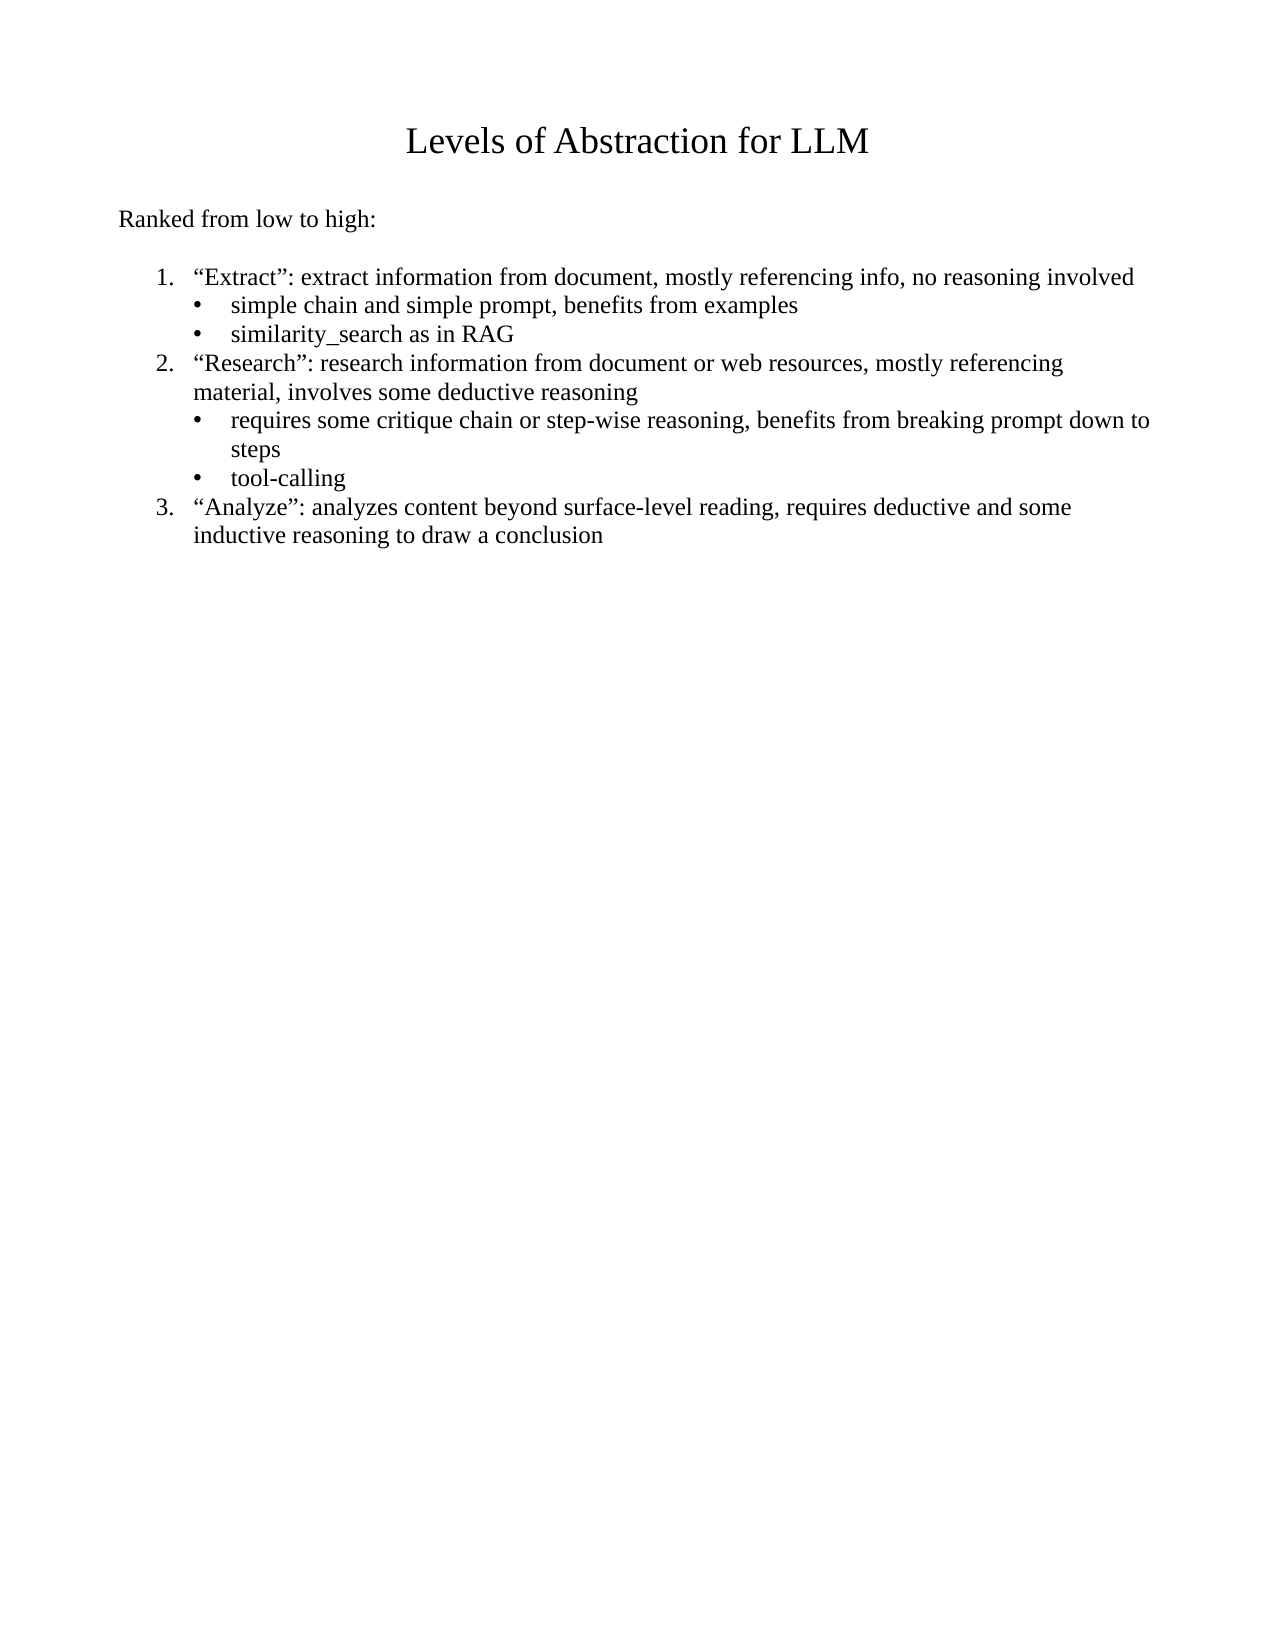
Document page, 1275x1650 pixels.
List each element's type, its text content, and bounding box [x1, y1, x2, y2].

text Ranked from low to high: [118, 204, 1157, 233]
list simple chain and simple prompt, benefits from examples [193, 291, 1157, 319]
list requires some critique chain or step-wise reasoning, benefits from breaking prompt down to steps [193, 406, 1157, 463]
list “Research”: research information from document or web resources, mostly referencing material, involves some deductive reasoning [156, 348, 1157, 406]
list similarity_search as in RAG [193, 319, 1157, 348]
list tool-calling [193, 463, 1157, 492]
list “Extract”: extract information from document, mostly referencing info, no reasoning involved [156, 262, 1157, 291]
text Levels of Abstraction for LLM [118, 118, 1157, 161]
list “Analyze”: analyzes content beyond surface-level reading, requires deductive and some inductive reasoning to draw a conclusion [156, 492, 1157, 549]
